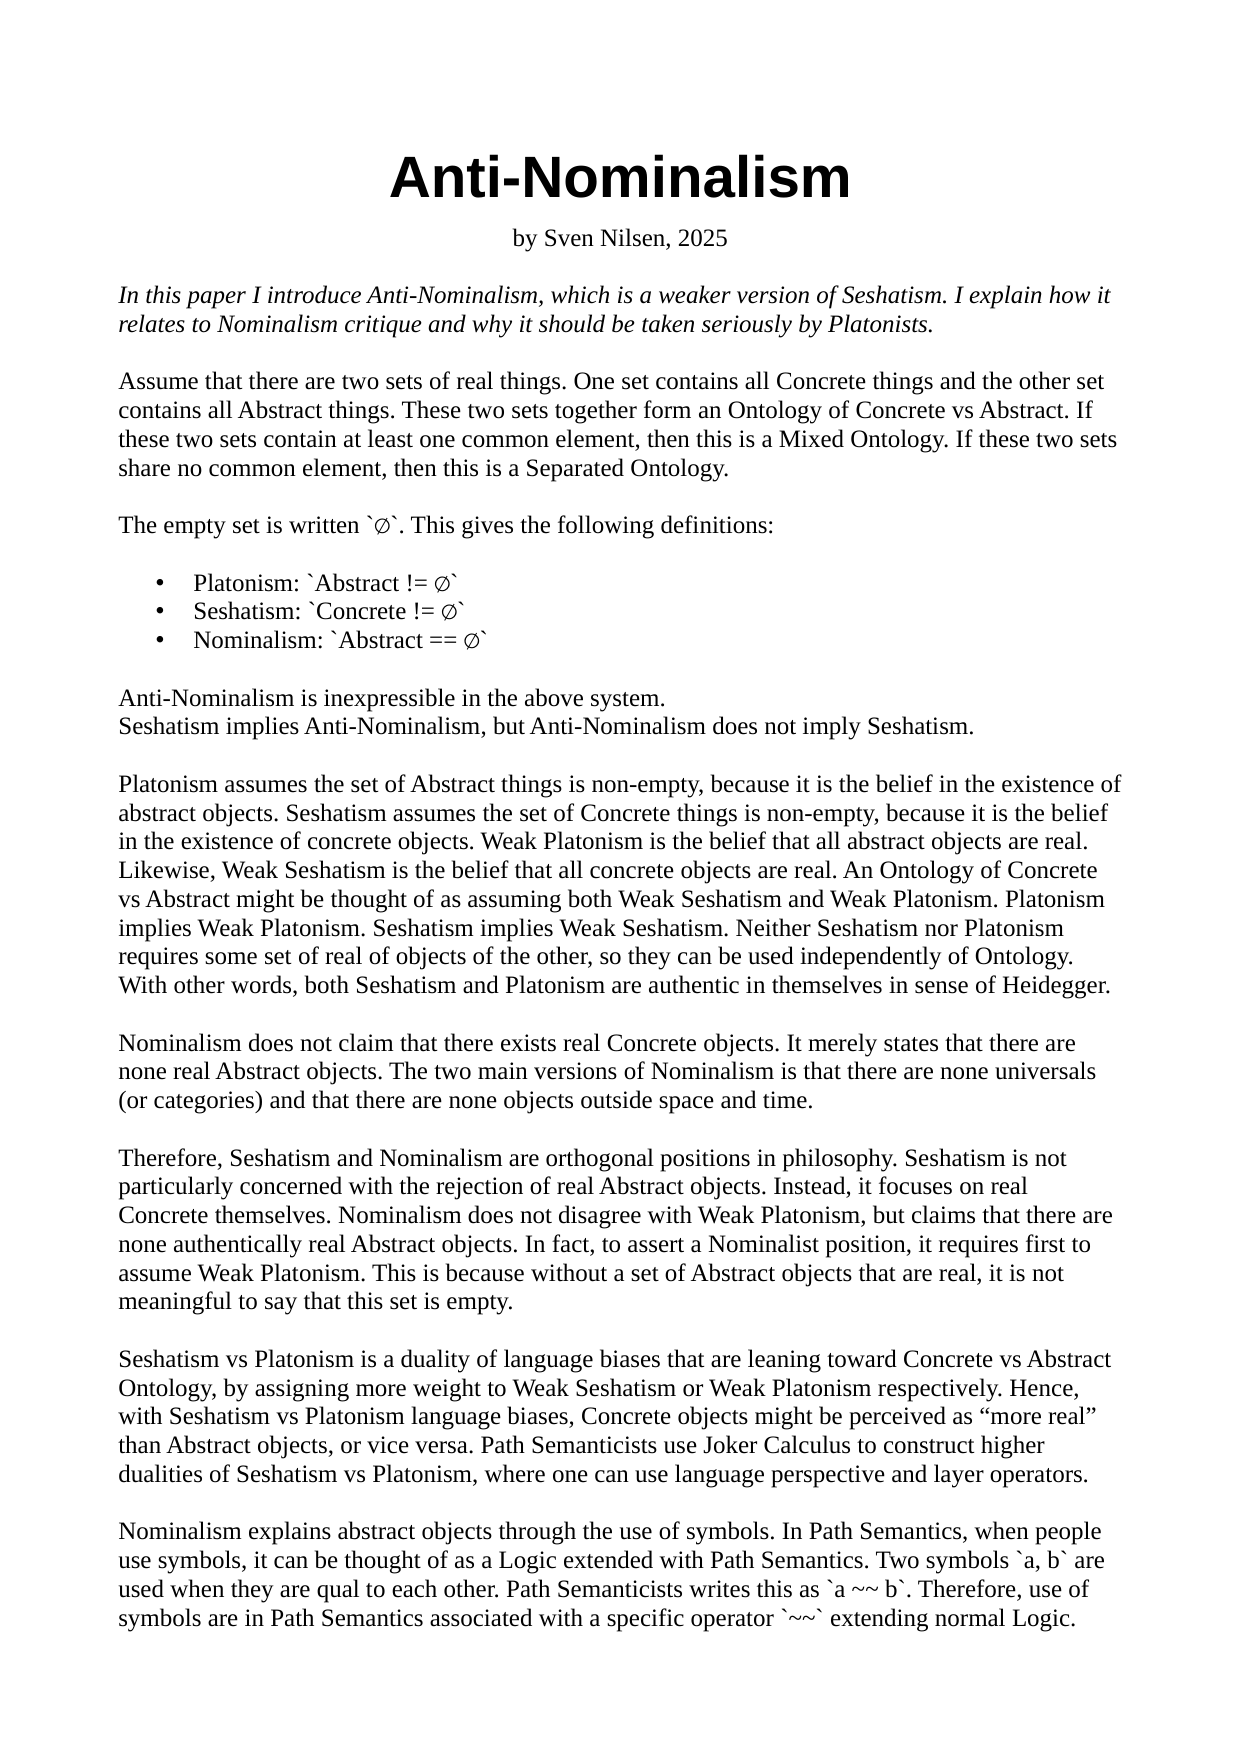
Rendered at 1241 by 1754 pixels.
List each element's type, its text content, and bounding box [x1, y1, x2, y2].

text Nominalism explains abstract objects through the use of symbols. In Path Semantics, when people use symbols, it can be thought of as a Logic extended with Path Semantics. Two symbols `a, b` are used when they are qual to each other. Path Semanticists writes this as `a ~~ b`. Therefore, use of symbols are in Path Semantics associated with a specific operator `~~` extending normal Logic. [118, 1516, 1122, 1631]
text The empty set is written `∅`. This gives the following definitions: [118, 510, 1122, 539]
list Nominalism: `Abstract == ∅` [156, 625, 1122, 654]
list Platonism: `Abstract != ∅` [156, 568, 1122, 596]
text Seshatism vs Platonism is a duality of language biases that are leaning toward Concrete vs Abstract Ontology, by assigning more weight to Weak Seshatism or Weak Platonism respectively. Hence, with Seshatism vs Platonism language biases, Concrete objects might be perceived as “more real” than Abstract objects, or vice versa. Path Semanticists use Joker Calculus to construct higher dualities of Seshatism vs Platonism, where one can use language perspective and layer operators. [118, 1344, 1122, 1488]
text Therefore, Seshatism and Nominalism are orthogonal positions in philosophy. Seshatism is not particularly concerned with the rejection of real Abstract objects. Instead, it focuses on real Concrete themselves. Nominalism does not disagree with Weak Platonism, but claims that there are none authentically real Abstract objects. In fact, to assert a Nominalist position, it requires first to assume Weak Platonism. This is because without a set of Abstract objects that are real, it is not meaningful to say that this set is empty. [118, 1143, 1122, 1315]
text Platonism assumes the set of Abstract things is non-empty, because it is the belief in the existence of abstract objects. Seshatism assumes the set of Concrete things is non-empty, because it is the belief in the existence of concrete objects. Weak Platonism is the belief that all abstract objects are real. Likewise, Weak Seshatism is the belief that all concrete objects are real. An Ontology of Concrete vs Abstract might be thought of as assuming both Weak Seshatism and Weak Platonism. Platonism implies Weak Platonism. Seshatism implies Weak Seshatism. Neither Seshatism nor Platonism requires some set of real of objects of the other, so they can be used independently of Ontology. With other words, both Seshatism and Platonism are authentic in themselves in sense of Heidegger. [118, 769, 1122, 999]
text Nominalism does not claim that there exists real Concrete objects. It merely states that there are none real Abstract objects. The two main versions of Nominalism is that there are none universals (or categories) and that there are none objects outside space and time. [118, 1028, 1122, 1114]
text by Sven Nilsen, 2025 [118, 223, 1122, 251]
text In this paper I introduce Anti-Nominalism, which is a weaker version of Seshatism. I explain how it relates to Nominalism critique and why it should be taken seriously by Platonists. [118, 280, 1122, 338]
text Assume that there are two sets of real things. One set contains all Concrete things and the other set contains all Abstract things. These two sets together form an Ontology of Concrete vs Abstract. If these two sets contain at least one common element, then this is a Mixed Ontology. If these two sets share no common element, then this is a Separated Ontology. [118, 366, 1122, 481]
text Seshatism implies Anti-Nominalism, but Anti-Nominalism does not imply Seshatism. [118, 711, 1122, 740]
list Seshatism: `Concrete != ∅` [156, 596, 1122, 625]
text Anti-Nominalism is inexpressible in the above system. [118, 683, 1122, 711]
title Anti-Nominalism [118, 143, 1122, 210]
